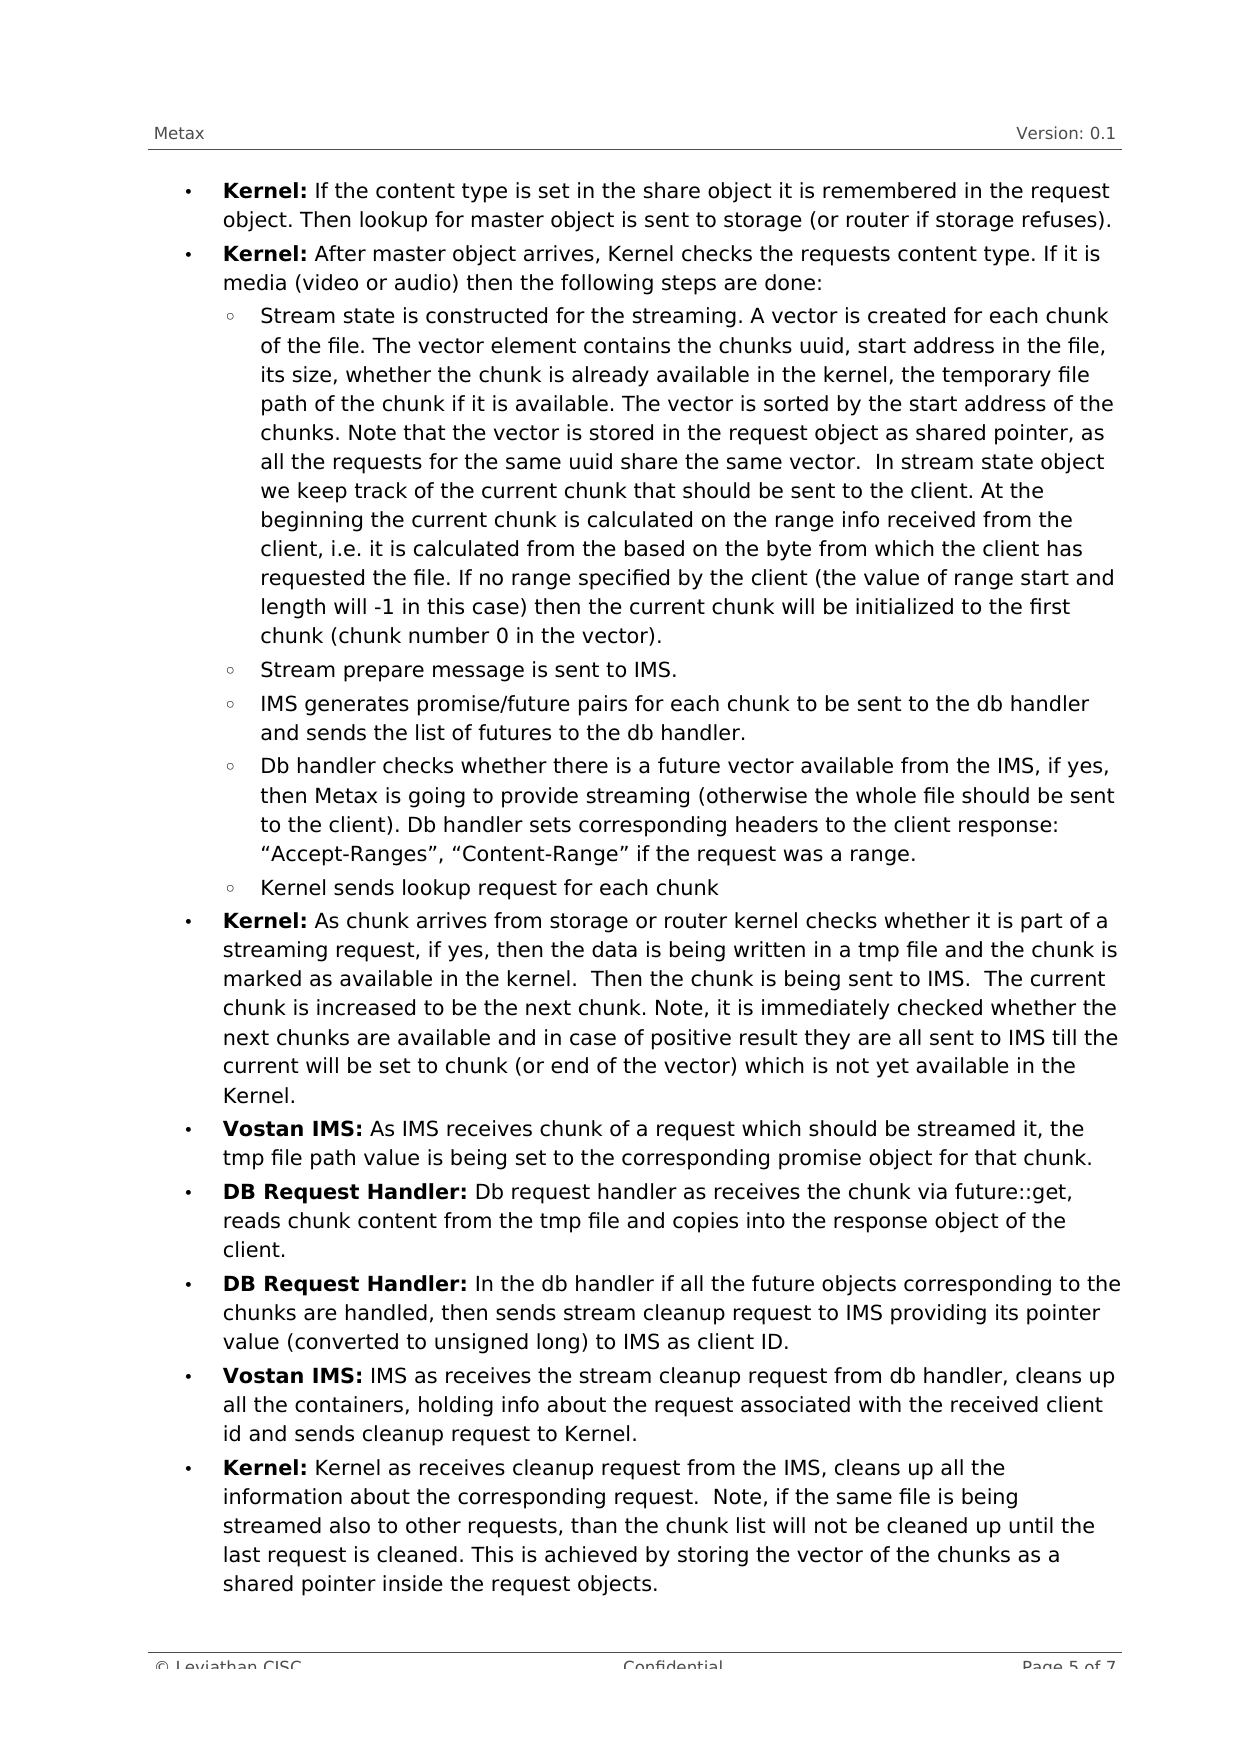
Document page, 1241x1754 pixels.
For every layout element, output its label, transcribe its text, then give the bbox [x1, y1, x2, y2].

list Kernel: As chunk arrives from storage or router kernel checks whether it is part of a streaming request, if yes, then the data is being written in a tmp file and the chunk is marked as available in the kernel. Then the chunk is being sent to IMS. The current chunk is increased to be the next chunk. Note, it is immediately checked whether the next chunks are available and in case of positive result they are all sent to IMS till the current will be set to chunk (or end of the vector) which is not yet available in the Kernel. [185, 909, 1122, 1108]
list Kernel sends lookup request for each chunk [223, 876, 1122, 900]
list Stream prepare message is sent to IMS. [223, 658, 1122, 682]
list Vostan IMS: IMS as receives the stream cleanup request from db handler, cleans up all the containers, holding info about the request associated with the received client id and sends cleanup request to Kernel. [185, 1364, 1122, 1446]
list DB Request Handler: In the db handler if all the future objects corresponding to the chunks are handled, then sends stream cleanup request to IMS providing its pointer value (converted to unsigned long) to IMS as client ID. [185, 1272, 1122, 1354]
list Kernel: Kernel as receives cleanup request from the IMS, cleans up all the information about the corresponding request. Note, if the same file is being streamed also to other requests, than the chunk list will not be cleaned up until the last request is cleaned. This is achieved by storing the vector of the chunks as a shared pointer inside the request objects. [185, 1456, 1122, 1596]
list DB Request Handler: Db request handler as receives the chunk via future::get, reads chunk content from the tmp file and copies into the response object of the client. [185, 1180, 1122, 1263]
list Kernel: After master object arrives, Kernel checks the requests content type. If it is media (video or audio) then the following steps are done: [185, 242, 1122, 295]
list Kernel: If the content type is set in the share object it is remembered in the request object. Then lookup for master object is sent to storage (or router if storage refuses). [185, 179, 1122, 232]
list Vostan IMS: As IMS receives chunk of a request which should be streamed it, the tmp file path value is being set to the corresponding promise object for that chunk. [185, 1117, 1122, 1171]
list Db handler checks whether there is a future vector available from the IMS, if yes, then Metax is going to provide streaming (otherwise the whole file should be sent to the client). Db handler sets corresponding headers to the client response: “Accept-Ranges”, “Content-Range” if the request was a range. [223, 754, 1122, 866]
list Stream state is constructed for the streaming. A vector is created for each chunk of the file. The vector element contains the chunks uuid, start address in the file, its size, whether the chunk is already available in the kernel, the temporary file path of the chunk if it is available. The vector is sorted by the start address of the chunks. Note that the vector is stored in the request object as shared pointer, as all the requests for the same uuid share the same vector. In stream state object we keep track of the current chunk that should be sent to the client. At the beginning the current chunk is calculated on the range info received from the client, i.e. it is calculated from the based on the byte from which the client has requested the file. If no range specified by the client (the value of range start and length will -1 in this case) then the current chunk will be initialized to the first chunk (chunk number 0 in the vector). [223, 304, 1122, 648]
list IMS generates promise/future pairs for each chunk to be sent to the db handler and sends the list of futures to the db handler. [223, 692, 1122, 745]
